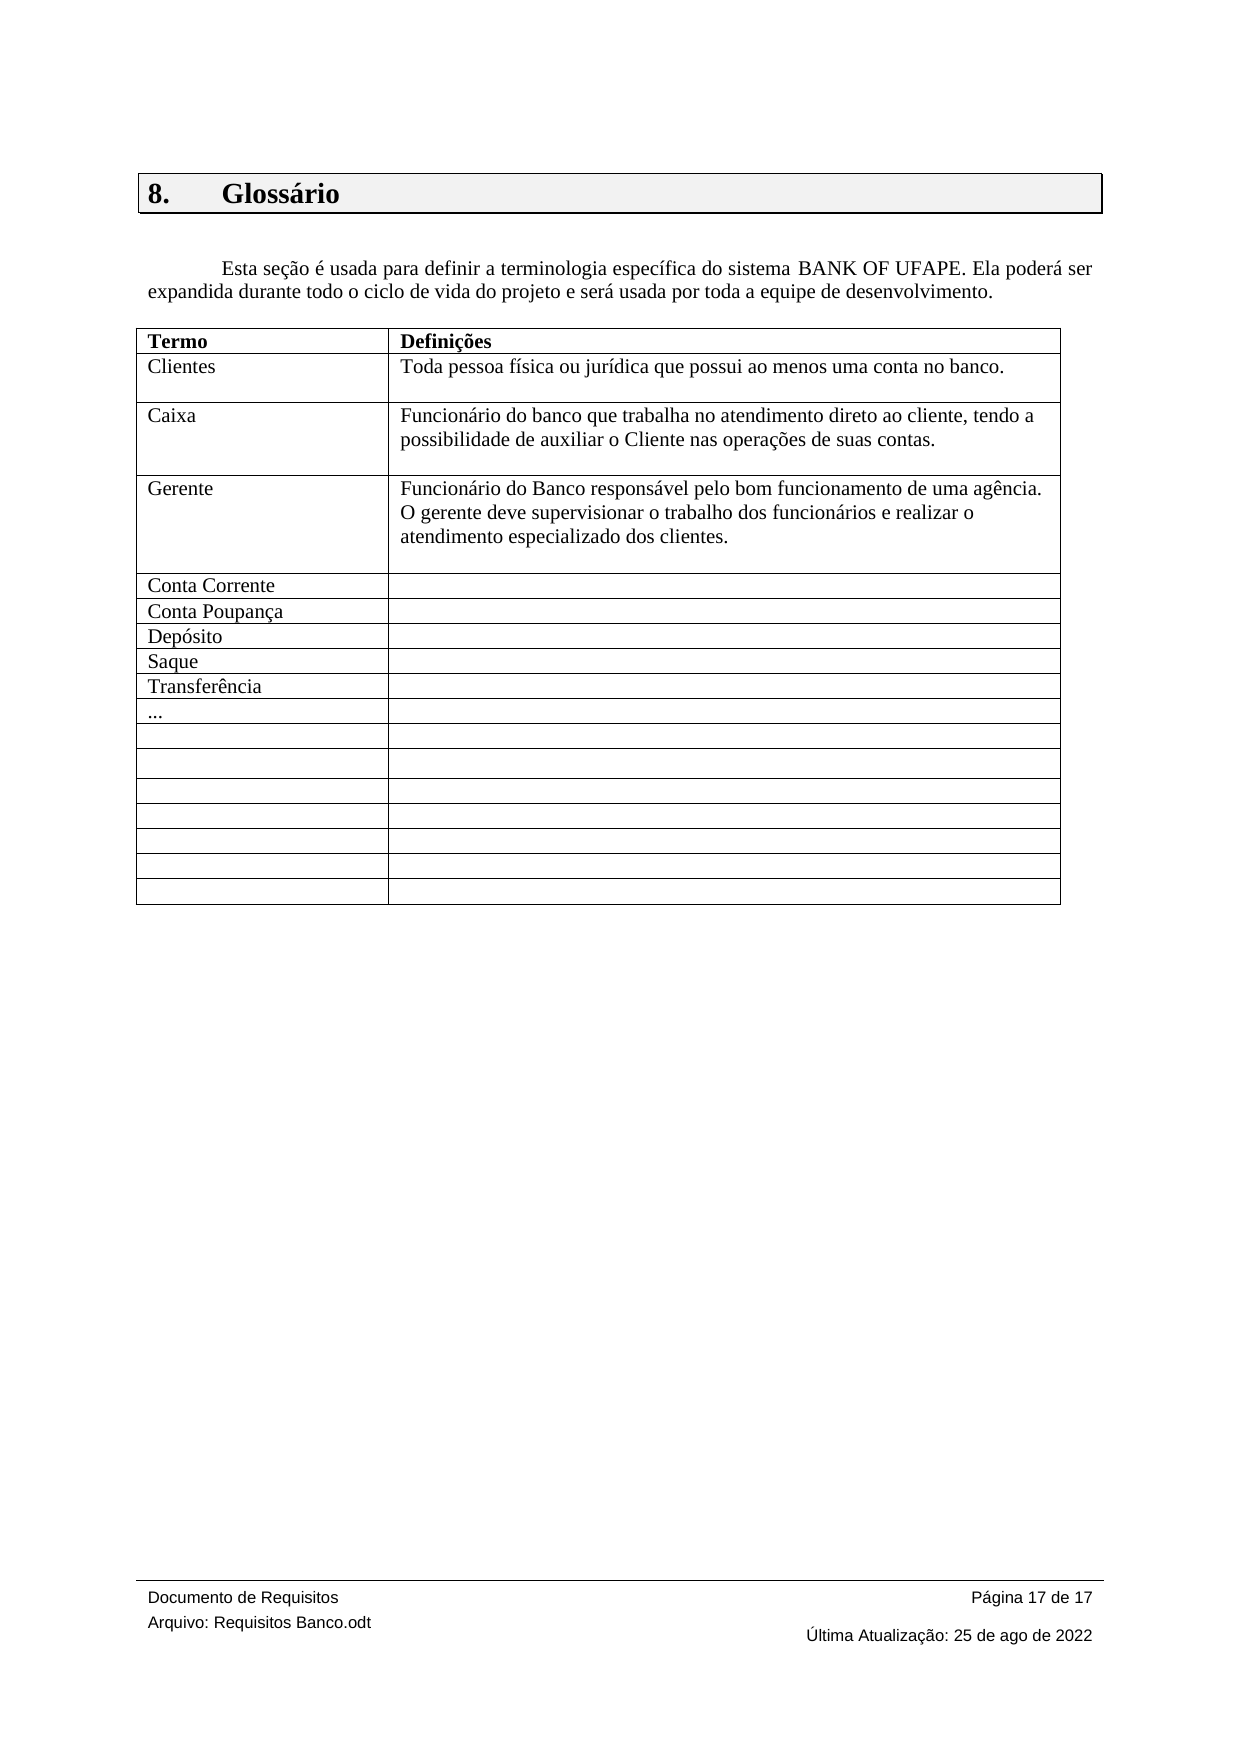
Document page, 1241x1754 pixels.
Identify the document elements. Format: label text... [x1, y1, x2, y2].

subtitle Glossário [139, 174, 1101, 212]
table_cell Funcionário do banco que trabalha no atendimento direto ao cliente, tendo a possibilidade de auxiliar o Cliente nas operações de suas contas. [389, 403, 1060, 475]
table_cell [389, 624, 1060, 648]
table_cell [389, 854, 1060, 878]
table_cell Funcionário do Banco responsável pelo bom funcionamento de uma agência. O gerente deve supervisionar o trabalho dos funcionários e realizar o atendimento especializado dos clientes. [389, 476, 1060, 572]
table_cell [389, 599, 1060, 623]
table_cell [137, 854, 388, 878]
table_cell [389, 724, 1060, 748]
table_cell [389, 879, 1060, 903]
table_cell [137, 804, 388, 828]
table_cell [137, 779, 388, 803]
table_cell Saque [137, 649, 388, 673]
table_cell [389, 574, 1060, 597]
table_cell Clientes [137, 354, 388, 402]
table_cell Caixa [137, 403, 388, 475]
table_cell Gerente [137, 476, 388, 572]
table_header Definições [389, 329, 1060, 353]
table_cell [137, 829, 388, 853]
table_cell Transferência [137, 674, 388, 698]
table_cell Conta Corrente [137, 574, 388, 597]
table_cell ... [137, 699, 388, 723]
table_cell [137, 749, 388, 778]
table_cell [389, 804, 1060, 828]
table_cell [389, 829, 1060, 853]
table_cell [389, 674, 1060, 698]
table_cell [389, 779, 1060, 803]
table_cell [389, 749, 1060, 778]
table_cell Conta Poupança [137, 599, 388, 623]
table_cell [389, 699, 1060, 723]
text Esta seção é usada para definir a terminologia específica do sistema BANK OF UFAPE. Ela poderá ser expandida durante todo o ciclo de vida do projeto e será usada por toda a equipe de desenvolvimento. [148, 255, 1092, 303]
table_cell Depósito [137, 624, 388, 648]
table_header Termo [137, 329, 388, 353]
table_cell [137, 879, 388, 903]
table_cell [389, 649, 1060, 673]
table_cell Toda pessoa física ou jurídica que possui ao menos uma conta no banco. [389, 354, 1060, 402]
table_cell [137, 724, 388, 748]
